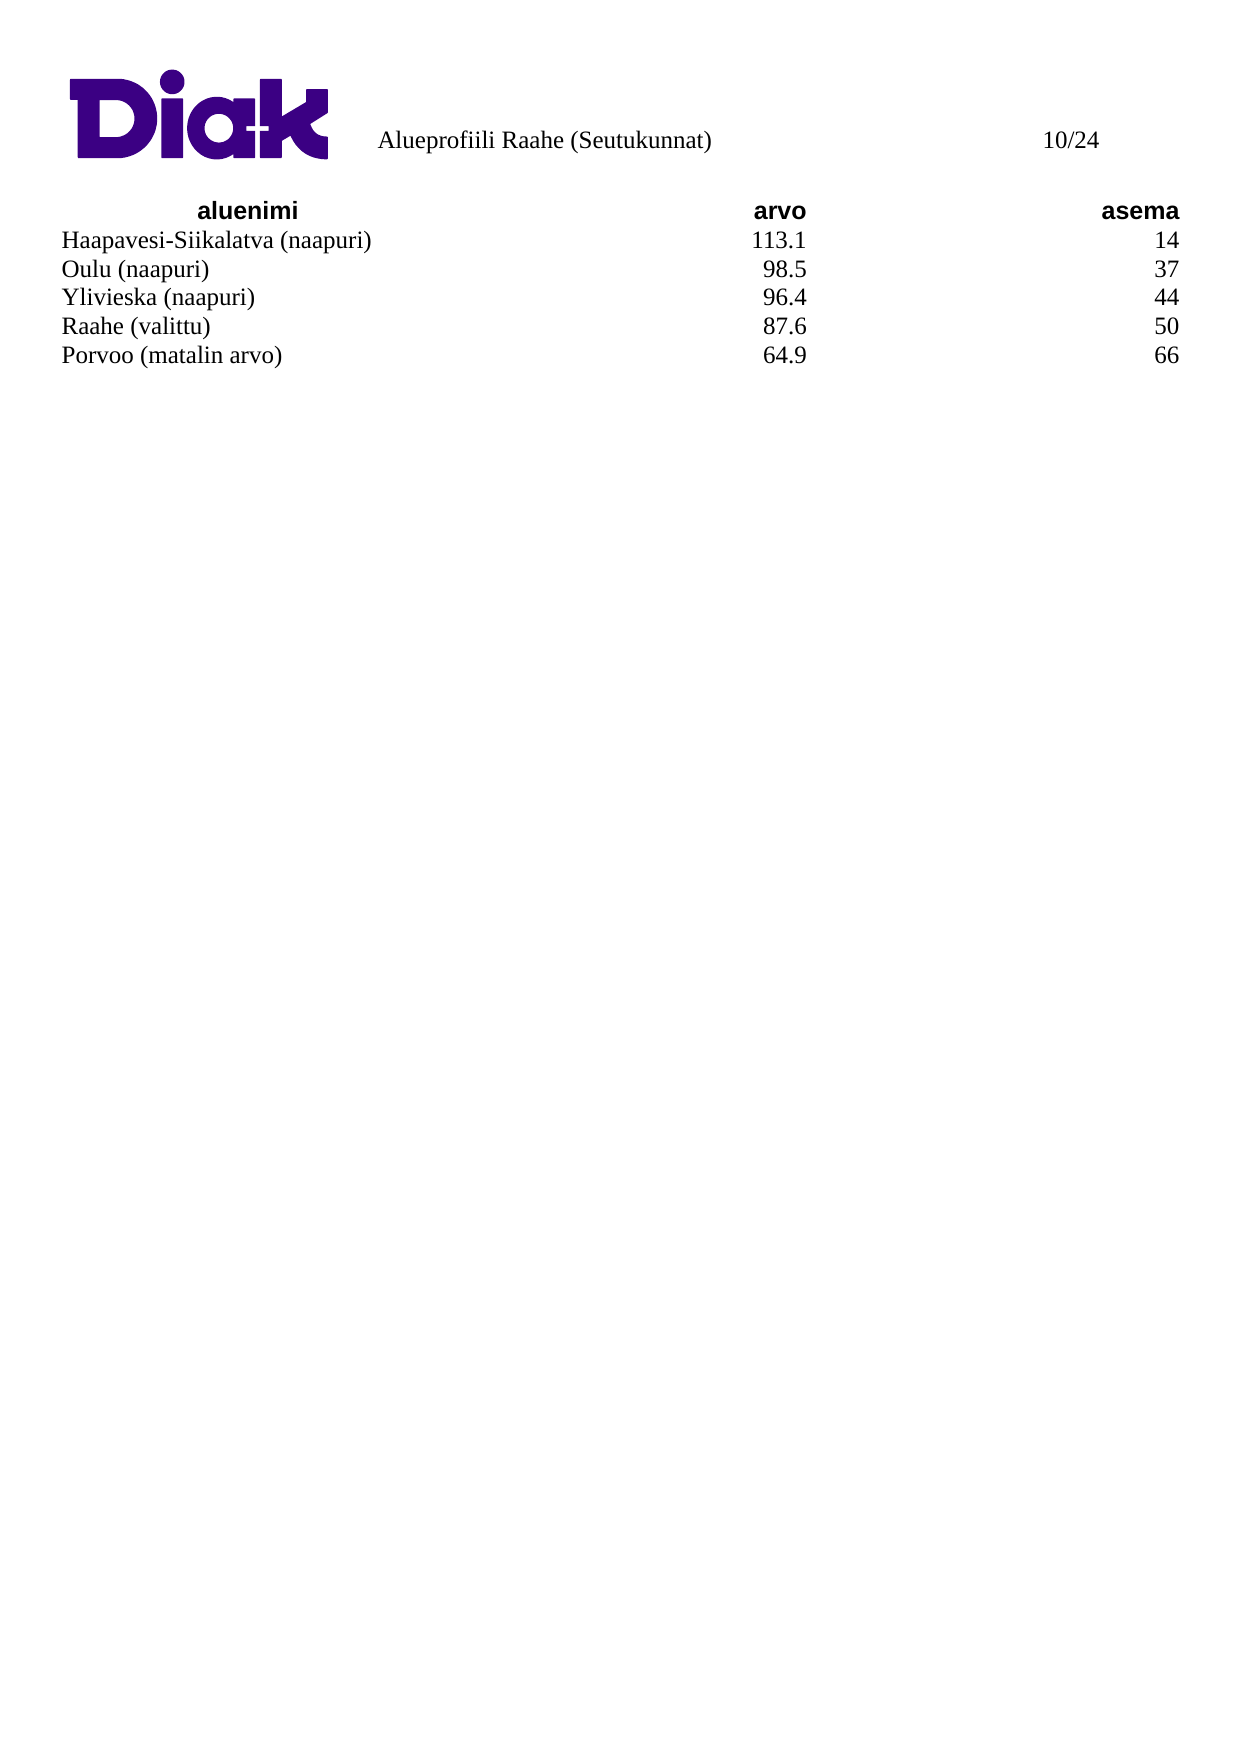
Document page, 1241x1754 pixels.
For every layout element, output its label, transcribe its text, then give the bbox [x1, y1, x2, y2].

table_cell Ylivieska (naapuri) [61, 283, 434, 311]
table_cell 44 [806, 283, 1179, 311]
table_cell 37 [806, 254, 1179, 282]
table_cell Haapavesi-Siikalatva (naapuri) [61, 225, 434, 254]
table_cell 113.1 [434, 225, 806, 254]
table_cell 50 [806, 311, 1179, 340]
table_cell 87.6 [434, 311, 806, 340]
table_cell Raahe (valittu) [61, 311, 434, 340]
table_cell 66 [806, 340, 1179, 369]
table_cell Porvoo (matalin arvo) [61, 340, 434, 369]
table_cell 98.5 [434, 254, 806, 282]
table_header asema [806, 196, 1179, 225]
table_header aluenimi [61, 196, 434, 225]
table_cell Oulu (naapuri) [61, 254, 434, 282]
table_cell 96.4 [434, 283, 806, 311]
table_cell 14 [806, 225, 1179, 254]
table_header arvo [434, 196, 806, 225]
table_cell 64.9 [434, 340, 806, 369]
